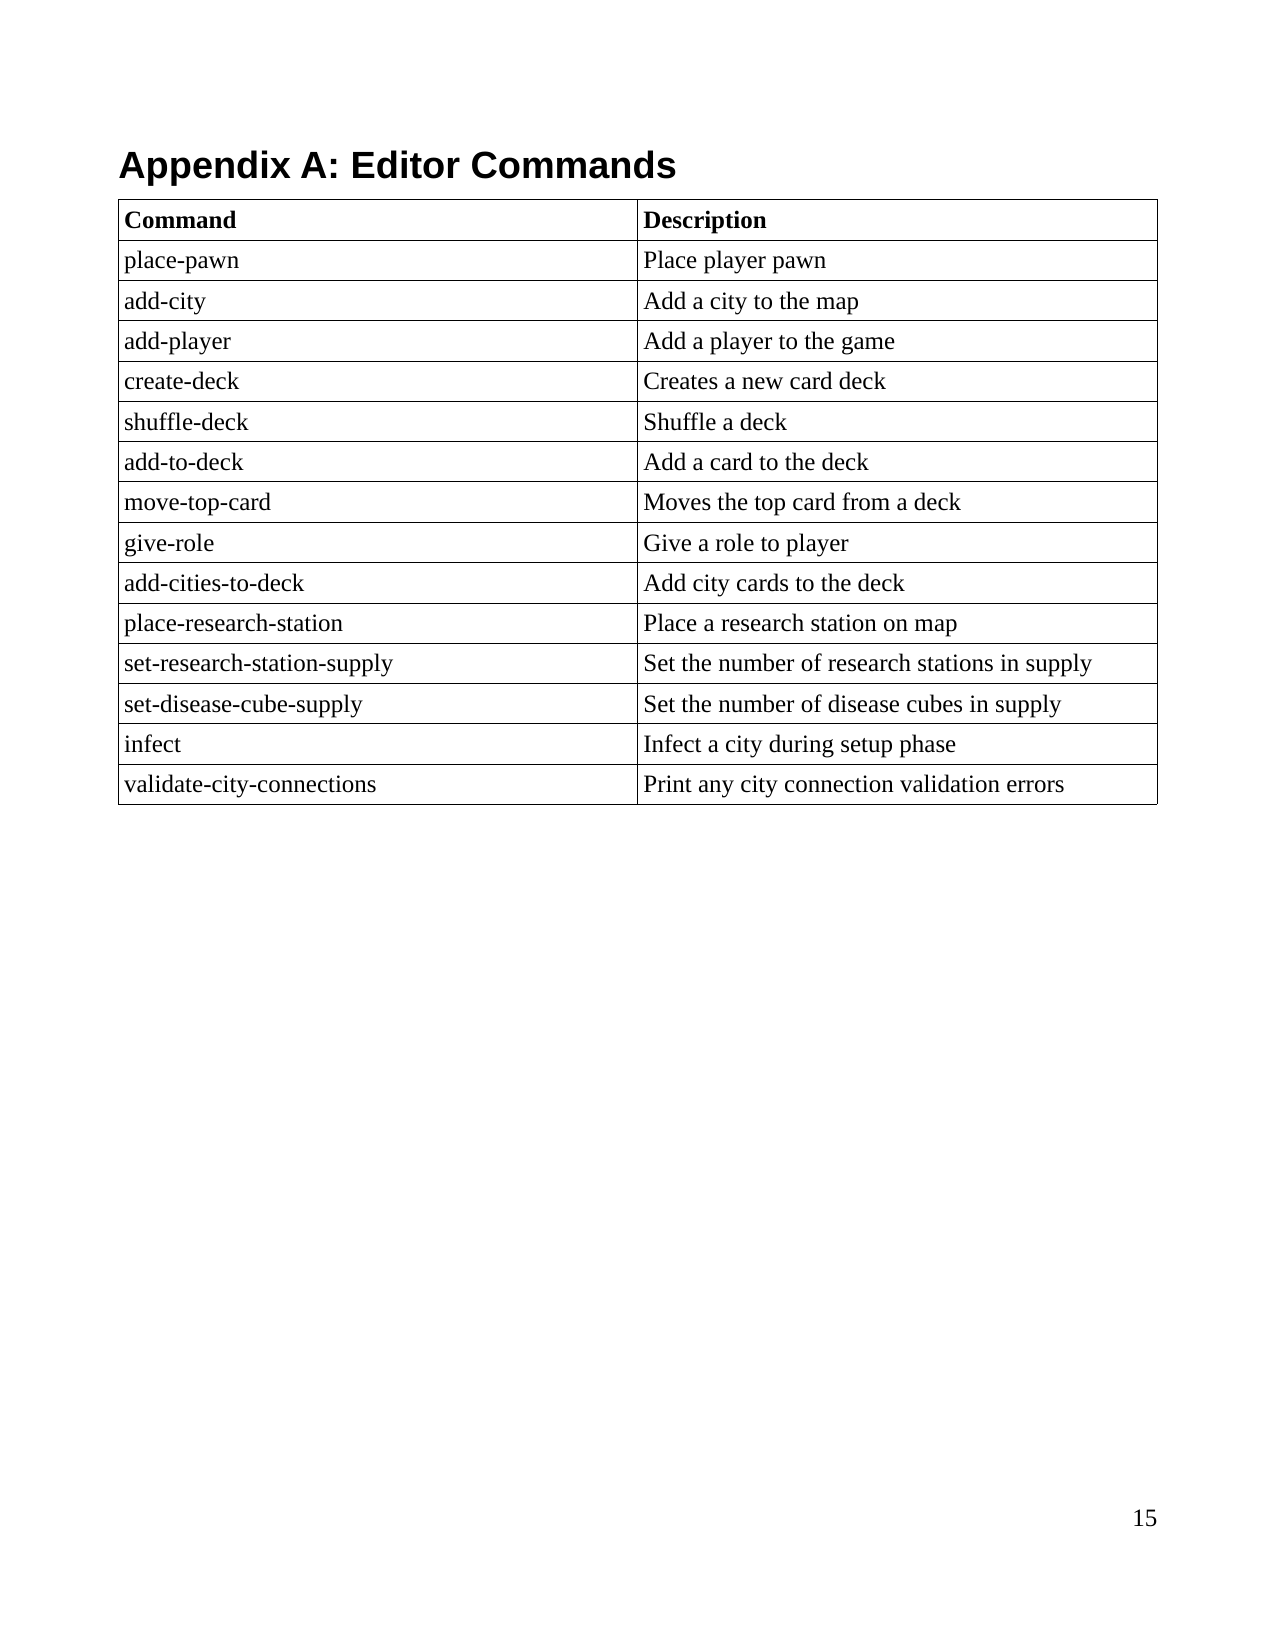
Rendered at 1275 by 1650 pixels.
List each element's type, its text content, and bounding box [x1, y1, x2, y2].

table_cell add-cities-to-deck [119, 563, 637, 602]
subtitle Appendix A: Editor Commands [118, 143, 1157, 187]
table_cell Add a player to the game [638, 321, 1157, 361]
table_cell Add city cards to the deck [638, 563, 1157, 602]
table_cell add-city [119, 281, 637, 320]
table_cell place-pawn [119, 241, 637, 280]
table_header Command [119, 200, 637, 239]
table_header Description [638, 200, 1157, 239]
table_cell create-deck [119, 362, 637, 401]
table_cell add-player [119, 321, 637, 361]
table_cell Add a city to the map [638, 281, 1157, 320]
table_cell Infect a city during setup phase [638, 724, 1157, 764]
table_cell set-disease-cube-supply [119, 684, 637, 723]
table_cell move-top-card [119, 482, 637, 522]
table_cell Creates a new card deck [638, 362, 1157, 401]
table_cell Give a role to player [638, 523, 1157, 562]
table_cell Add a card to the deck [638, 442, 1157, 481]
table_cell infect [119, 724, 637, 764]
table_cell add-to-deck [119, 442, 637, 481]
table_cell Moves the top card from a deck [638, 482, 1157, 522]
table_cell give-role [119, 523, 637, 562]
table_cell set-research-station-supply [119, 644, 637, 683]
table_cell Print any city connection validation errors [638, 765, 1157, 804]
table_cell Place player pawn [638, 241, 1157, 280]
table_cell validate-city-connections [119, 765, 637, 804]
table_cell Shuffle a deck [638, 402, 1157, 441]
table_cell Place a research station on map [638, 604, 1157, 643]
table_cell place-research-station [119, 604, 637, 643]
table_cell Set the number of research stations in supply [638, 644, 1157, 683]
table_cell Set the number of disease cubes in supply [638, 684, 1157, 723]
table_cell shuffle-deck [119, 402, 637, 441]
